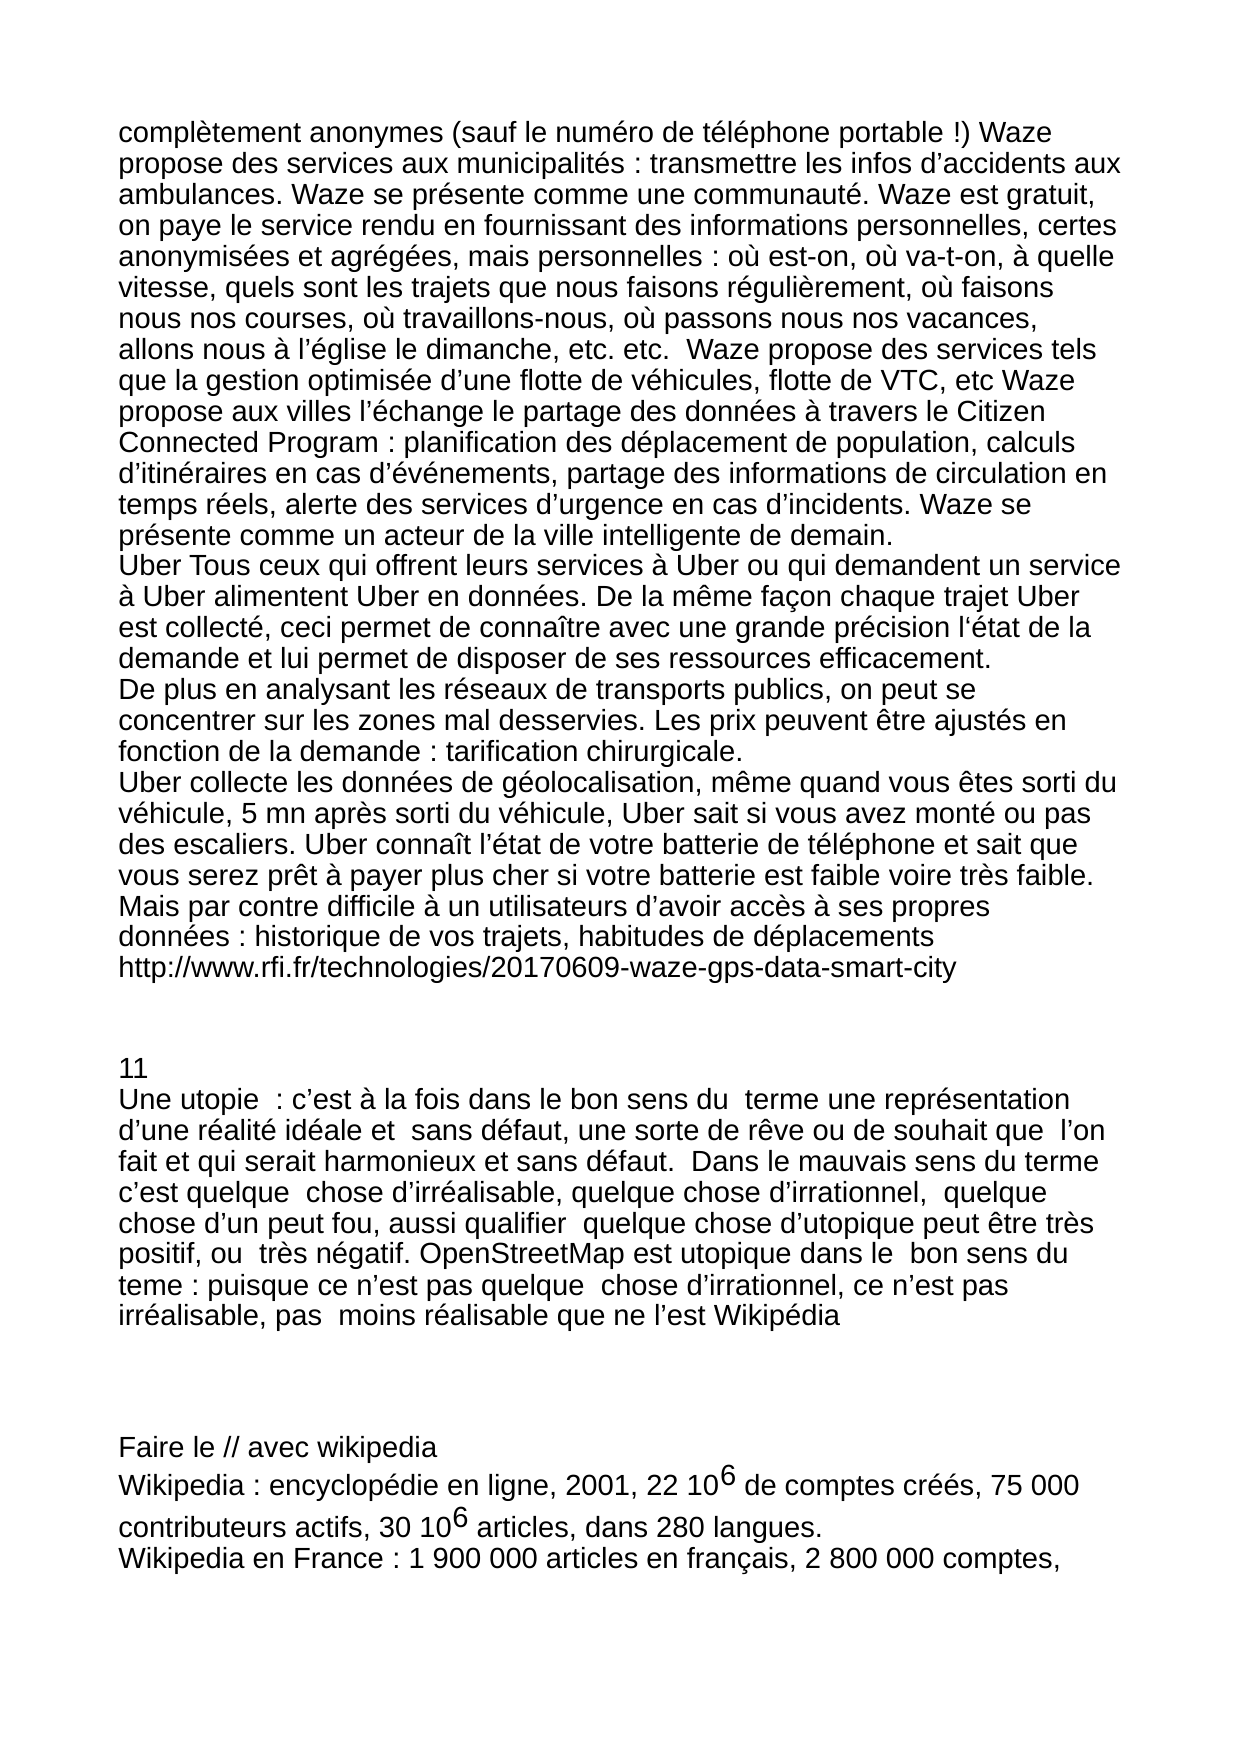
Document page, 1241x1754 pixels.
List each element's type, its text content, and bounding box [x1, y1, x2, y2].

text 11 [118, 1051, 1122, 1084]
text De plus en analysant les réseaux de transports publics, on peut se concentrer sur les zones mal desservies. Les prix peuvent être ajustés en fonction de la demande : tarification chirurgicale. [118, 675, 1122, 767]
text Faire le // avec wikipedia [118, 1433, 1122, 1463]
text Uber collecte les données de géolocalisation, même quand vous êtes sorti du véhicule, 5 mn après sorti du véhicule, Uber sait si vous avez monté ou pas des escaliers. Uber connaît l’état de votre batterie de téléphone et sait que vous serez prêt à payer plus cher si votre batterie est faible voire très faible. Mais par contre difficile à un utilisateurs d’avoir accès à ses propres données : historique de vos trajets, habitudes de déplacements http://www.rfi.fr/technologies/20170609-waze-gps-data-smart-city [118, 767, 1122, 984]
text Uber Tous ceux qui offrent leurs services à Uber ou qui demandent un service à Uber alimentent Uber en données. De la même façon chaque trajet Uber est collecté, ceci permet de connaître avec une grande précision l‘état de la demande et lui permet de disposer de ses ressources efficacement. [118, 551, 1122, 675]
text Wikipedia en France : 1 900 000 articles en français, 2 800 000 comptes, [118, 1543, 1122, 1574]
text Wikipedia : encyclopédie en ligne, 2001, 22 106 de comptes créés, 75 000 contributeurs actifs, 30 106 articles, dans 280 langues. [118, 1463, 1122, 1543]
text complètement anonymes (sauf le numéro de téléphone portable !) Waze propose des services aux municipalités : transmettre les infos d’accidents aux ambulances. Waze se présente comme une communauté. Waze est gratuit, on paye le service rendu en fournissant des informations personnelles, certes anonymisées et agrégées, mais personnelles : où est-on, où va-t-on, à quelle vitesse, quels sont les trajets que nous faisons régulièrement, où faisons nous nos courses, où travaillons-nous, où passons nous nos vacances, allons nous à l’église le dimanche, etc. etc. Waze propose des services tels que la gestion optimisée d’une flotte de véhicules, flotte de VTC, etc Waze propose aux villes l’échange le partage des données à travers le Citizen Connected Program : planification des déplacement de population, calculs d’itinéraires en cas d’événements, partage des informations de circulation en temps réels, alerte des services d’urgence en cas d’incidents. Waze se présente comme un acteur de la ville intelligente de demain. [118, 118, 1122, 551]
text Une utopie : c’est à la fois dans le bon sens du terme une représentation d’une réalité idéale et sans défaut, une sorte de rêve ou de souhait que l’on fait et qui serait harmonieux et sans défaut. Dans le mauvais sens du terme c’est quelque chose d’irréalisable, quelque chose d’irrationnel, quelque chose d’un peut fou, aussi qualifier quelque chose d’utopique peut être très positif, ou très négatif. OpenStreetMap est utopique dans le bon sens du teme : puisque ce n’est pas quelque chose d’irrationnel, ce n’est pas irréalisable, pas moins réalisable que ne l’est Wikipédia [118, 1084, 1122, 1332]
